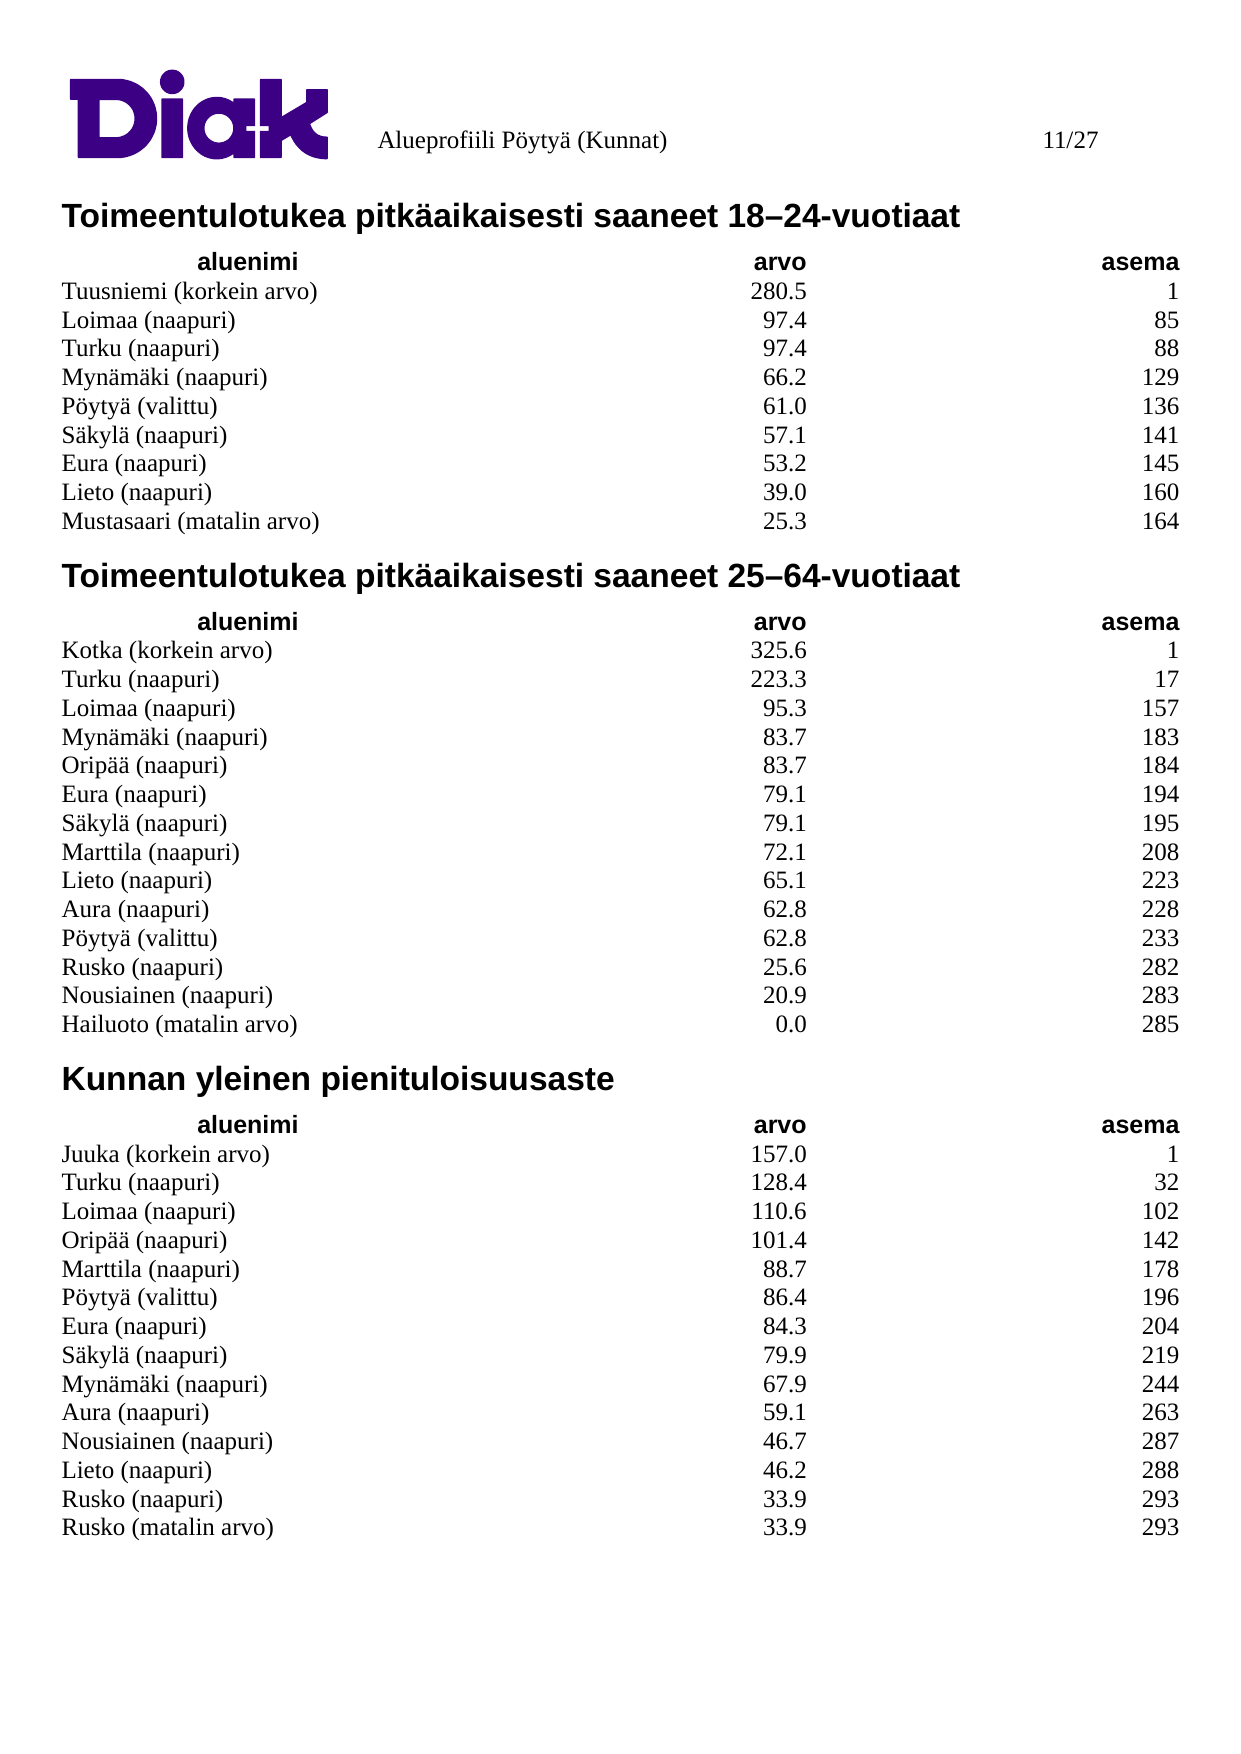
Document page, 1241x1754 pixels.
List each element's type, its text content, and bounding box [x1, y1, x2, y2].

table_cell Mustasaari (matalin arvo) [61, 506, 434, 535]
table_cell 66.2 [434, 362, 806, 391]
table_cell 59.1 [434, 1398, 806, 1426]
table_cell 84.3 [434, 1311, 806, 1340]
table_cell 184 [806, 751, 1179, 779]
table_cell Juuka (korkein arvo) [61, 1139, 434, 1167]
table_cell Turku (naapuri) [61, 1168, 434, 1196]
table_cell Säkylä (naapuri) [61, 808, 434, 837]
table_cell Lieto (naapuri) [61, 1455, 434, 1484]
table_cell 17 [806, 664, 1179, 693]
table_cell Loimaa (naapuri) [61, 693, 434, 722]
table_cell 160 [806, 477, 1179, 506]
table_cell 196 [806, 1283, 1179, 1311]
table_cell 65.1 [434, 866, 806, 894]
table_cell 88.7 [434, 1254, 806, 1282]
table_cell Hailuoto (matalin arvo) [61, 1009, 434, 1038]
table_cell 79.1 [434, 808, 806, 837]
subtitle Toimeentulotukea pitkäaikaisesti saaneet 18–24-vuotiaat [61, 196, 1179, 235]
table_cell 83.7 [434, 751, 806, 779]
table_cell Loimaa (naapuri) [61, 305, 434, 333]
table_cell 67.9 [434, 1369, 806, 1397]
table_header asema [806, 247, 1179, 276]
table_cell Tuusniemi (korkein arvo) [61, 276, 434, 305]
table_cell 244 [806, 1369, 1179, 1397]
table_header aluenimi [61, 247, 434, 276]
table_cell Lieto (naapuri) [61, 477, 434, 506]
table_cell Eura (naapuri) [61, 779, 434, 808]
table_cell Turku (naapuri) [61, 334, 434, 362]
table_cell 283 [806, 981, 1179, 1009]
table_cell 57.1 [434, 420, 806, 448]
table_cell 136 [806, 391, 1179, 420]
table_cell Aura (naapuri) [61, 894, 434, 923]
subtitle Toimeentulotukea pitkäaikaisesti saaneet 25–64-vuotiaat [61, 556, 1179, 594]
table_cell 282 [806, 952, 1179, 981]
table_cell 233 [806, 923, 1179, 952]
table_cell 79.1 [434, 779, 806, 808]
table_cell Rusko (naapuri) [61, 952, 434, 981]
table_cell Pöytyä (valittu) [61, 923, 434, 952]
table_cell 62.8 [434, 894, 806, 923]
table_cell Turku (naapuri) [61, 664, 434, 693]
table_cell 228 [806, 894, 1179, 923]
table_cell 53.2 [434, 449, 806, 477]
table_cell 194 [806, 779, 1179, 808]
table_cell 83.7 [434, 722, 806, 751]
table_cell 32 [806, 1168, 1179, 1196]
table_cell 86.4 [434, 1283, 806, 1311]
table_cell 1 [806, 276, 1179, 305]
table_cell Mynämäki (naapuri) [61, 1369, 434, 1397]
table_cell 62.8 [434, 923, 806, 952]
table_cell Oripää (naapuri) [61, 1225, 434, 1254]
table_cell 79.9 [434, 1340, 806, 1369]
table_cell 97.4 [434, 334, 806, 362]
table_cell Kotka (korkein arvo) [61, 636, 434, 664]
table_cell 219 [806, 1340, 1179, 1369]
table_cell 20.9 [434, 981, 806, 1009]
table_cell 142 [806, 1225, 1179, 1254]
table_cell 204 [806, 1311, 1179, 1340]
table_cell 129 [806, 362, 1179, 391]
table_cell 128.4 [434, 1168, 806, 1196]
table_cell 195 [806, 808, 1179, 837]
table_cell 25.3 [434, 506, 806, 535]
table_cell Loimaa (naapuri) [61, 1196, 434, 1225]
table_cell Mynämäki (naapuri) [61, 362, 434, 391]
table_cell 145 [806, 449, 1179, 477]
table_cell 287 [806, 1426, 1179, 1455]
table_cell Marttila (naapuri) [61, 837, 434, 866]
table_cell Pöytyä (valittu) [61, 391, 434, 420]
table_cell Nousiainen (naapuri) [61, 981, 434, 1009]
table_cell 85 [806, 305, 1179, 333]
table_cell 102 [806, 1196, 1179, 1225]
table_cell Säkylä (naapuri) [61, 1340, 434, 1369]
table_cell 88 [806, 334, 1179, 362]
table_cell Rusko (matalin arvo) [61, 1513, 434, 1541]
table_cell 61.0 [434, 391, 806, 420]
table_header arvo [434, 607, 806, 636]
table_cell 46.7 [434, 1426, 806, 1455]
table_cell Pöytyä (valittu) [61, 1283, 434, 1311]
table_cell 178 [806, 1254, 1179, 1282]
table_cell 164 [806, 506, 1179, 535]
table_cell Mynämäki (naapuri) [61, 722, 434, 751]
table_cell Aura (naapuri) [61, 1398, 434, 1426]
table_cell Lieto (naapuri) [61, 866, 434, 894]
table_cell 72.1 [434, 837, 806, 866]
table_cell 95.3 [434, 693, 806, 722]
table_cell 183 [806, 722, 1179, 751]
table_cell 46.2 [434, 1455, 806, 1484]
table_cell 157 [806, 693, 1179, 722]
table_cell Eura (naapuri) [61, 449, 434, 477]
table_cell 293 [806, 1484, 1179, 1512]
table_cell 101.4 [434, 1225, 806, 1254]
table_header aluenimi [61, 607, 434, 636]
table_header arvo [434, 1110, 806, 1139]
table_cell Nousiainen (naapuri) [61, 1426, 434, 1455]
table_cell Säkylä (naapuri) [61, 420, 434, 448]
table_cell 0.0 [434, 1009, 806, 1038]
table_cell 208 [806, 837, 1179, 866]
table_cell Rusko (naapuri) [61, 1484, 434, 1512]
table_cell Eura (naapuri) [61, 1311, 434, 1340]
table_header asema [806, 1110, 1179, 1139]
table_header arvo [434, 247, 806, 276]
table_cell 33.9 [434, 1513, 806, 1541]
table_cell 110.6 [434, 1196, 806, 1225]
table_cell 223.3 [434, 664, 806, 693]
table_cell Marttila (naapuri) [61, 1254, 434, 1282]
table_cell Oripää (naapuri) [61, 751, 434, 779]
table_cell 288 [806, 1455, 1179, 1484]
table_cell 97.4 [434, 305, 806, 333]
table_cell 141 [806, 420, 1179, 448]
table_cell 33.9 [434, 1484, 806, 1512]
table_cell 293 [806, 1513, 1179, 1541]
table_cell 263 [806, 1398, 1179, 1426]
subtitle Kunnan yleinen pienituloisuusaste [61, 1059, 1179, 1097]
table_cell 280.5 [434, 276, 806, 305]
table_header asema [806, 607, 1179, 636]
table_cell 39.0 [434, 477, 806, 506]
table_cell 25.6 [434, 952, 806, 981]
table_cell 285 [806, 1009, 1179, 1038]
table_cell 157.0 [434, 1139, 806, 1167]
table_cell 325.6 [434, 636, 806, 664]
table_cell 223 [806, 866, 1179, 894]
table_cell 1 [806, 1139, 1179, 1167]
table_header aluenimi [61, 1110, 434, 1139]
table_cell 1 [806, 636, 1179, 664]
